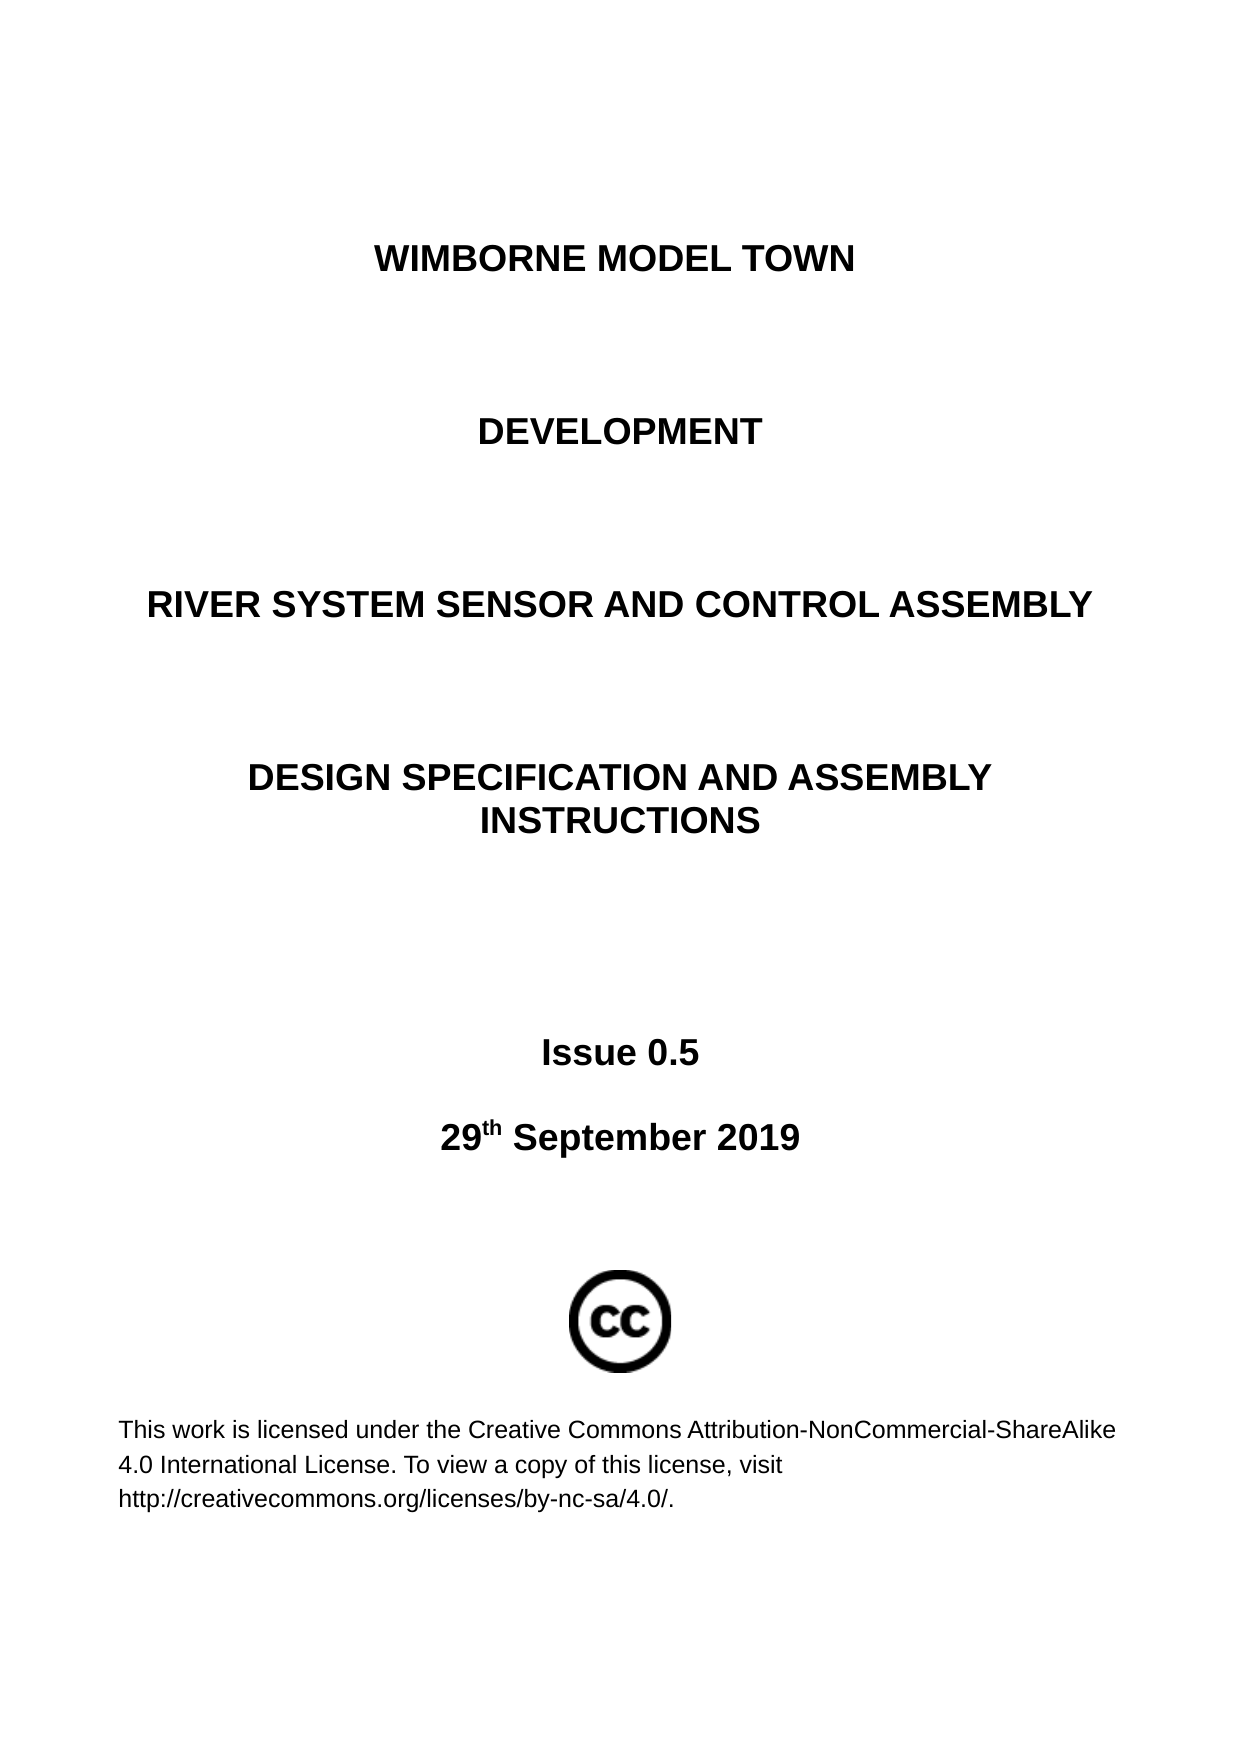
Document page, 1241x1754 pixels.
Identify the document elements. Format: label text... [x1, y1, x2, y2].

text WIMBORNE MODEL TOWN [118, 236, 1122, 279]
text Issue 0.5 [118, 1031, 1122, 1074]
picture [569, 1270, 672, 1373]
text DEVELOPMENT [118, 409, 1122, 452]
text RIVER SYSTEM SENSOR AND CONTROL ASSEMBLY [118, 582, 1122, 625]
text DESIGN SPECIFICATION AND ASSEMBLY INSTRUCTIONS [118, 755, 1122, 842]
text 29th September 2019 [118, 1115, 1122, 1158]
text This work is licensed under the Creative Commons Attribution-NonCommercial-ShareAlike 4.0 International License. To view a copy of this license, visit http://creativecommons.org/licenses/by-nc-sa/4.0/. [118, 1415, 1122, 1513]
